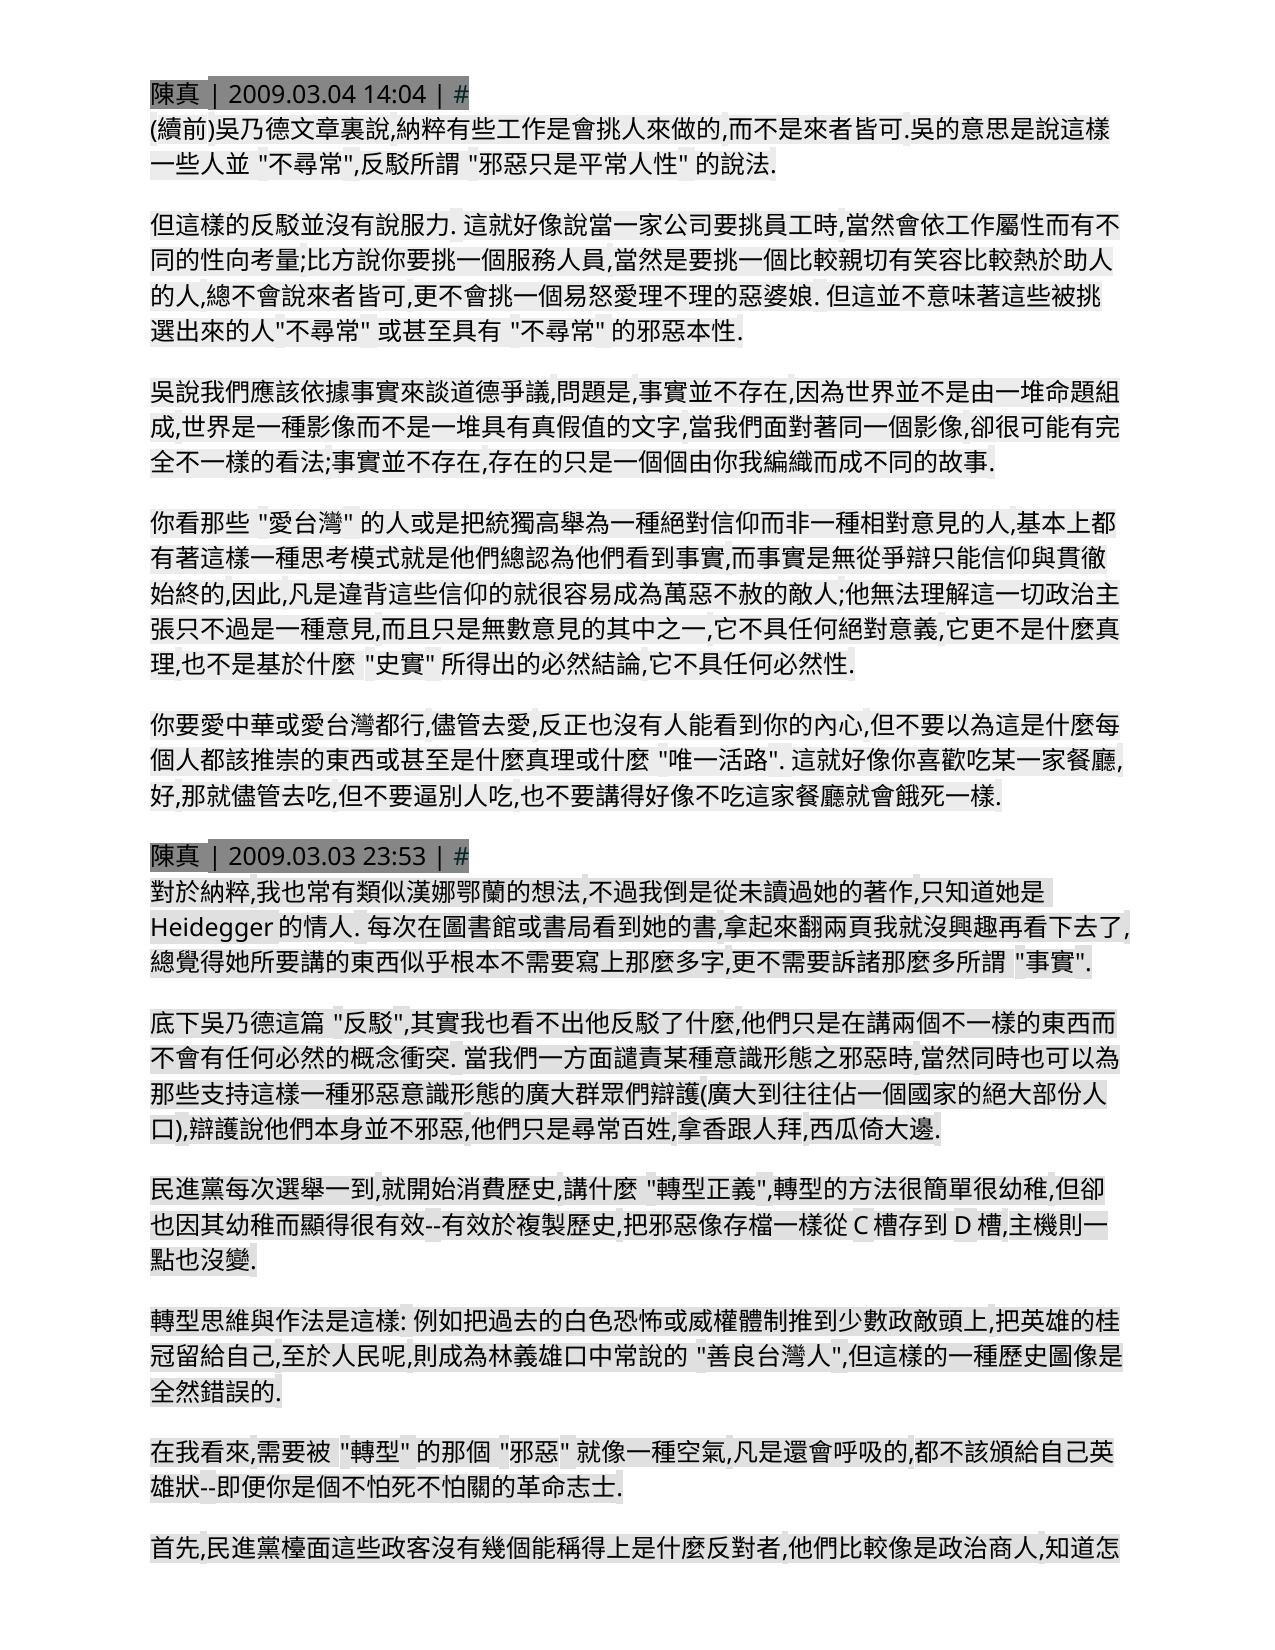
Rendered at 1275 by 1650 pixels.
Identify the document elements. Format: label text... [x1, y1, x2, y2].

text 陳真 | 2009.03.04 14:04 | # [150, 75, 1125, 110]
text 首先,民進黨檯面這些政客沒有幾個能稱得上是什麼反對者,他們比較像是政治商人,知道怎麼投資,知道怎麼兌換紅利,知道怎麼觀察趨勢. 若要論邪惡指數,這些人肯定排名最高. 因此,他們之良莠也比較不具有思考上的爭議或深度. [150, 1529, 1125, 1564]
text 吳說我們應該依據事實來談道德爭議,問題是,事實並不存在,因為世界並不是由一堆命題組成,世界是一種影像而不是一堆具有真假值的文字,當我們面對著同一個影像,卻很可能有完全不一樣的看法;事實並不存在,存在的只是一個個由你我編織而成不同的故事. [150, 373, 1125, 479]
text (續前)吳乃德文章裏說,納粹有些工作是會挑人來做的,而不是來者皆可.吳的意思是說這樣一些人並 "不尋常",反駁所謂 "邪惡只是平常人性" 的說法. [150, 110, 1125, 181]
text 但這樣的反駁並沒有說服力. 這就好像說當一家公司要挑員工時,當然會依工作屬性而有不同的性向考量;比方說你要挑一個服務人員,當然是要挑一個比較親切有笑容比較熱於助人的人,總不會說來者皆可,更不會挑一個易怒愛理不理的惡婆娘. 但這並不意味著這些被挑選出來的人"不尋常" 或甚至具有 "不尋常" 的邪惡本性. [150, 206, 1125, 348]
text 轉型思維與作法是這樣: 例如把過去的白色恐怖或威權體制推到少數政敵頭上,把英雄的桂冠留給自己,至於人民呢,則成為林義雄口中常說的 "善良台灣人",但這樣的一種歷史圖像是全然錯誤的. [150, 1302, 1125, 1408]
text 底下吳乃德這篇 "反駁",其實我也看不出他反駁了什麼,他們只是在講兩個不一樣的東西而不會有任何必然的概念衝突. 當我們一方面譴責某種意識形態之邪惡時,當然同時也可以為那些支持這樣一種邪惡意識形態的廣大群眾們辯護(廣大到往往佔一個國家的絕大部份人口),辯護說他們本身並不邪惡,他們只是尋常百姓,拿香跟人拜,西瓜倚大邊. [150, 1004, 1125, 1146]
text 陳真 | 2009.03.03 23:53 | # [150, 837, 1125, 873]
text 在我看來,需要被 "轉型" 的那個 "邪惡" 就像一種空氣,凡是還會呼吸的,都不該頒給自己英雄狀--即便你是個不怕死不怕關的革命志士. [150, 1433, 1125, 1504]
text 你要愛中華或愛台灣都行,儘管去愛,反正也沒有人能看到你的內心,但不要以為這是什麼每個人都該推崇的東西或甚至是什麼真理或什麼 "唯一活路". 這就好像你喜歡吃某一家餐廳,好,那就儘管去吃,但不要逼別人吃,也不要講得好像不吃這家餐廳就會餓死一樣. [150, 706, 1125, 812]
text 民進黨每次選舉一到,就開始消費歷史,講什麼 "轉型正義",轉型的方法很簡單很幼稚,但卻也因其幼稚而顯得很有效--有效於複製歷史,把邪惡像存檔一樣從C槽存到D槽,主機則一點也沒變. [150, 1171, 1125, 1277]
text 你看那些 "愛台灣" 的人或是把統獨高舉為一種絕對信仰而非一種相對意見的人,基本上都有著這樣一種思考模式就是他們總認為他們看到事實,而事實是無從爭辯只能信仰與貫徹始終的,因此,凡是違背這些信仰的就很容易成為萬惡不赦的敵人;他無法理解這一切政治主張只不過是一種意見,而且只是無數意見的其中之一,它不具任何絕對意義,它更不是什麼真理,也不是基於什麼 "史實" 所得出的必然結論,它不具任何必然性. [150, 504, 1125, 681]
text 對於納粹,我也常有類似漢娜鄂蘭的想法,不過我倒是從未讀過她的著作,只知道她是 Heidegger的情人. 每次在圖書館或書局看到她的書,拿起來翻兩頁我就沒興趣再看下去了,總覺得她所要講的東西似乎根本不需要寫上那麼多字,更不需要訴諸那麼多所謂 "事實". [150, 873, 1125, 979]
